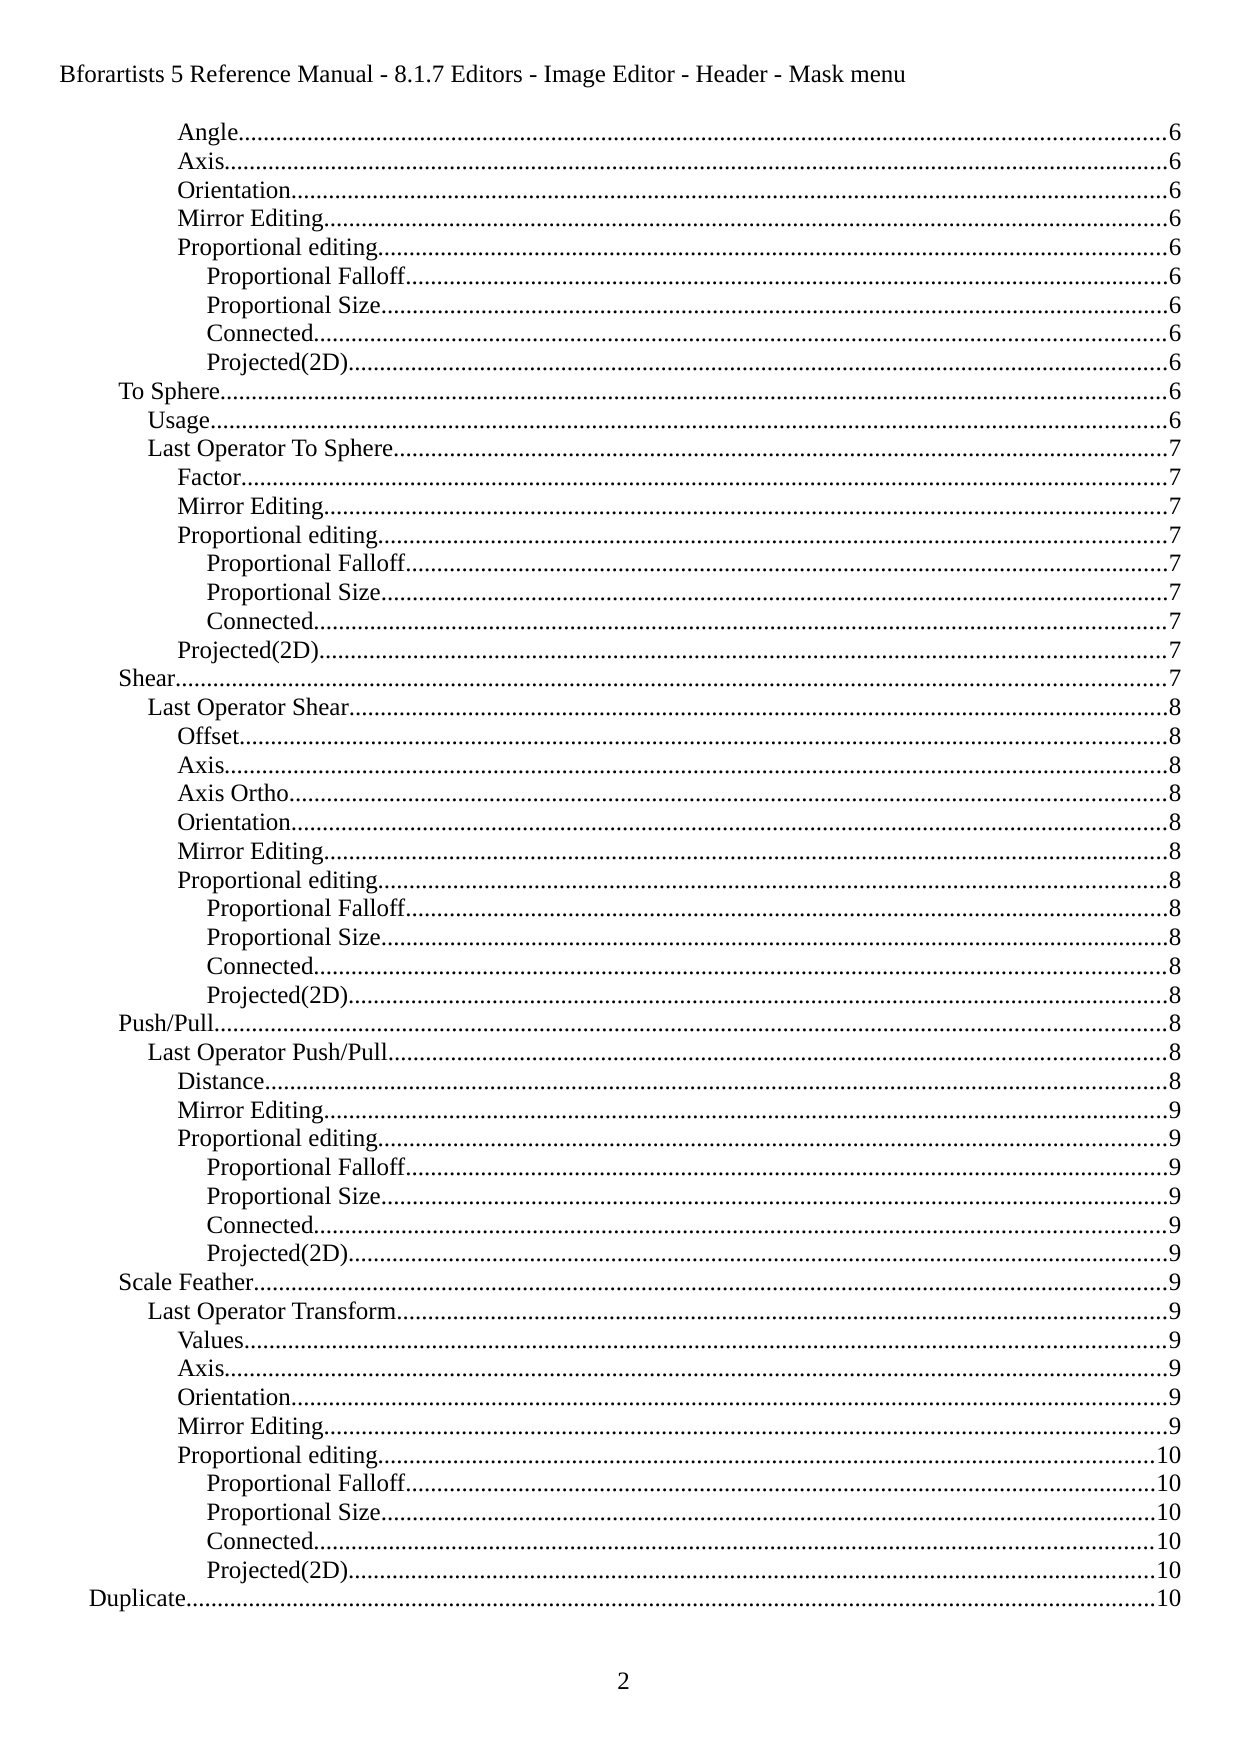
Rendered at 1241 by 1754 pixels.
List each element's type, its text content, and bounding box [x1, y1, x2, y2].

text Proportional Falloff 10 [206, 1468, 1181, 1497]
text Mirror Editing 8 [177, 836, 1181, 865]
text Mirror Editing 7 [177, 491, 1181, 520]
text Duplicate 10 [88, 1583, 1181, 1612]
text Proportional Falloff 7 [206, 548, 1181, 577]
text Values 9 [177, 1325, 1181, 1353]
text Proportional editing 7 [177, 520, 1181, 548]
text Orientation 6 [177, 175, 1181, 203]
text Mirror Editing 9 [177, 1095, 1181, 1123]
text Axis Ortho 8 [177, 778, 1181, 807]
text Connected 6 [206, 318, 1181, 347]
text Angle 6 [177, 117, 1181, 146]
text Connected 7 [206, 606, 1181, 635]
text Mirror Editing 6 [177, 203, 1181, 232]
text Proportional Falloff 6 [206, 261, 1181, 290]
text Connected 10 [206, 1526, 1181, 1555]
text Proportional Size 6 [206, 290, 1181, 318]
text Axis 9 [177, 1353, 1181, 1382]
text Connected 8 [206, 951, 1181, 980]
text Last Operator Push/Pull 8 [147, 1037, 1181, 1066]
text Proportional editing 9 [177, 1123, 1181, 1152]
text Projected(2D) 8 [206, 980, 1181, 1008]
text Connected 9 [206, 1210, 1181, 1238]
text Orientation 9 [177, 1382, 1181, 1411]
text Axis 6 [177, 146, 1181, 175]
text Proportional Size 8 [206, 922, 1181, 951]
text Proportional Size 7 [206, 577, 1181, 606]
text Axis 8 [177, 750, 1181, 778]
text Shear 7 [118, 663, 1181, 692]
text Proportional editing 10 [177, 1440, 1181, 1468]
text Distance 8 [177, 1066, 1181, 1095]
text Proportional Falloff 9 [206, 1152, 1181, 1181]
text To Sphere 6 [118, 376, 1181, 405]
text Scale Feather 9 [118, 1267, 1181, 1296]
text Offset 8 [177, 721, 1181, 750]
text Factor 7 [177, 462, 1181, 491]
text Usage 6 [147, 405, 1181, 433]
text Proportional editing 6 [177, 232, 1181, 261]
text Projected(2D) 9 [206, 1238, 1181, 1267]
text Projected(2D) 6 [206, 347, 1181, 376]
text Mirror Editing 9 [177, 1411, 1181, 1440]
text Last Operator Transform 9 [147, 1296, 1181, 1325]
text Last Operator Shear 8 [147, 692, 1181, 721]
text Last Operator To Sphere 7 [147, 433, 1181, 462]
text Proportional Size 9 [206, 1181, 1181, 1210]
text Projected(2D) 10 [206, 1555, 1181, 1583]
text Proportional editing 8 [177, 865, 1181, 893]
text Orientation 8 [177, 807, 1181, 836]
text Push/Pull 8 [118, 1008, 1181, 1037]
text Proportional Size 10 [206, 1497, 1181, 1526]
text Projected(2D) 7 [177, 635, 1181, 663]
text Proportional Falloff 8 [206, 893, 1181, 922]
